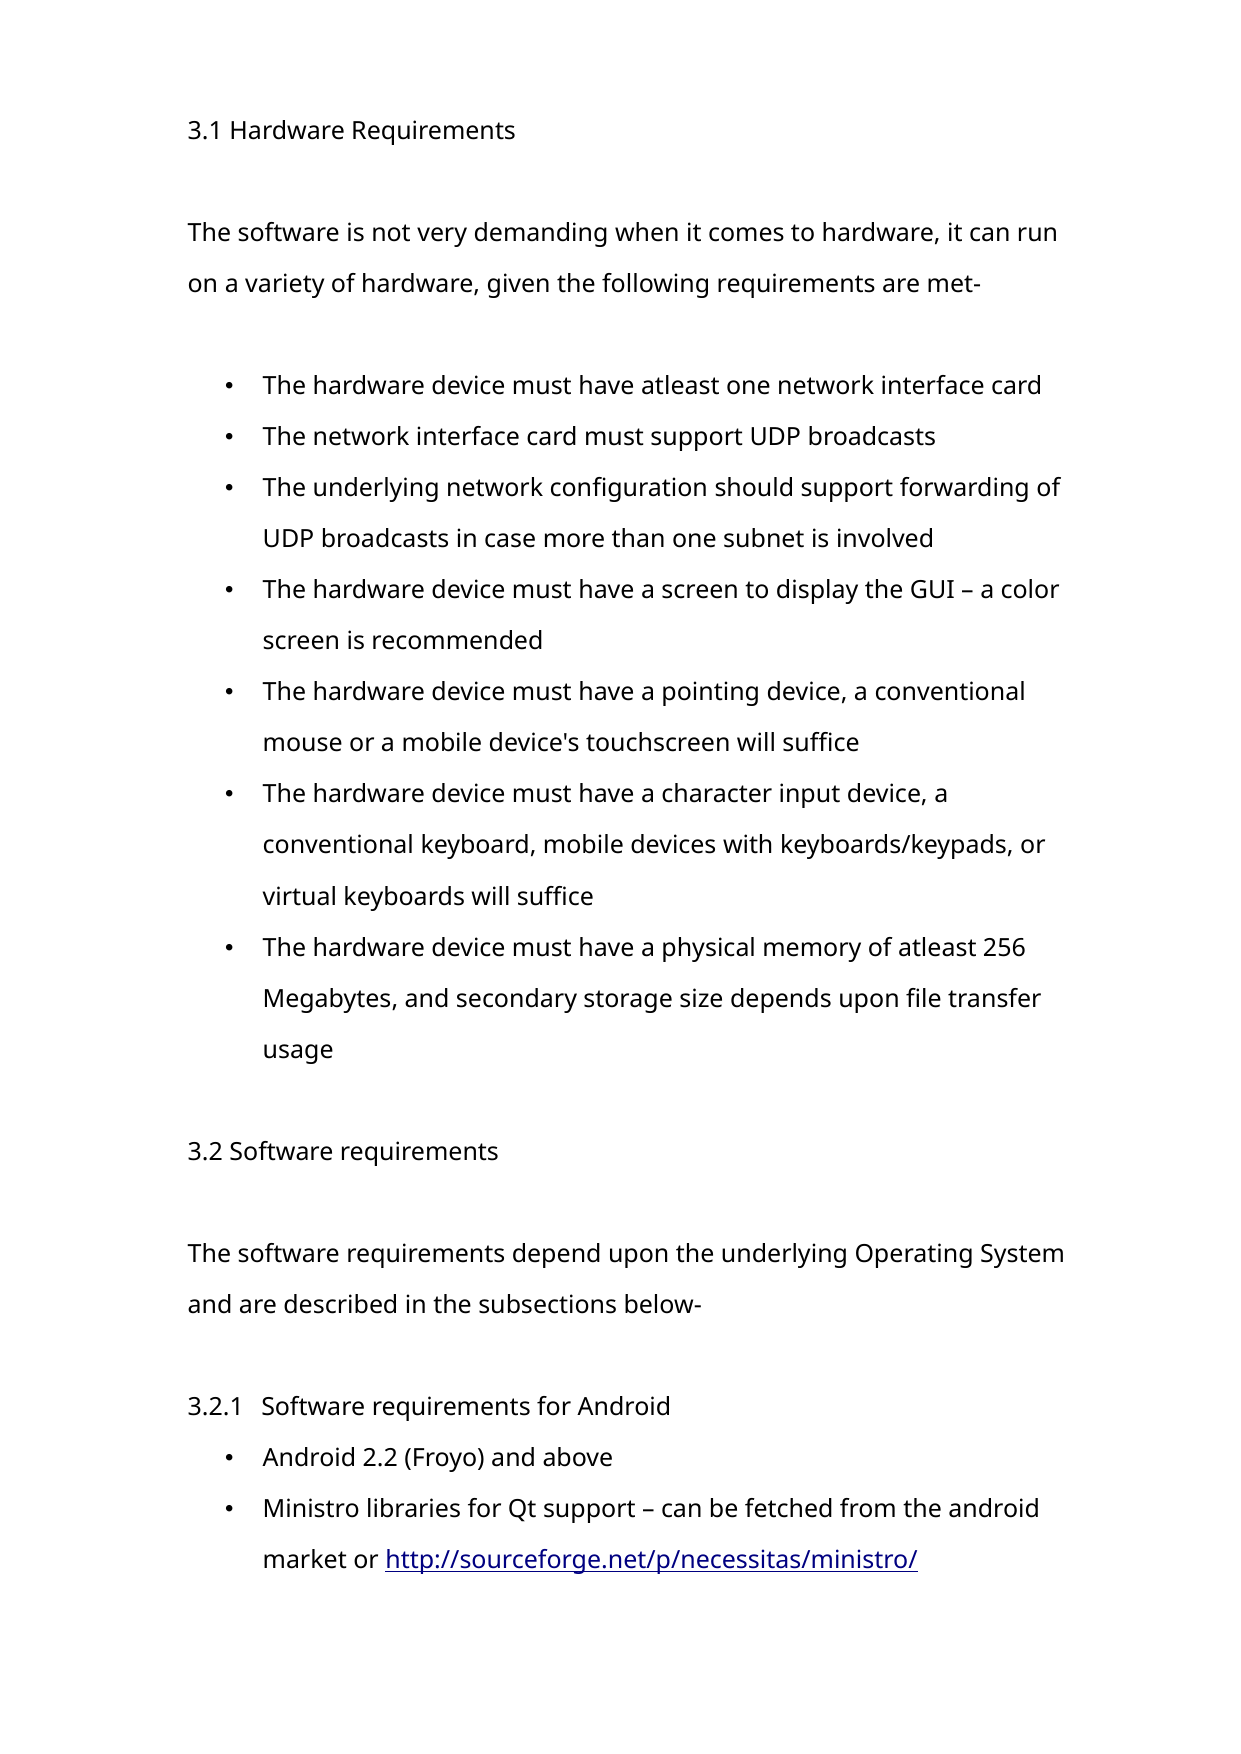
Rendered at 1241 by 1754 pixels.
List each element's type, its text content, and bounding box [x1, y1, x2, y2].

list The hardware device must have a physical memory of atleast 256 Megabytes, and secondary storage size depends upon file transfer usage [225, 929, 1091, 1065]
list Android 2.2 (Froyo) and above [225, 1439, 1091, 1474]
text 3.2.1 Software requirements for Android [187, 1388, 1091, 1423]
text The software is not very demanding when it comes to hardware, it can run on a variety of hardware, given the following requirements are met- [187, 214, 1091, 300]
text The software requirements depend upon the underlying Operating System and are described in the subsections below- [187, 1235, 1091, 1321]
list The network interface card must support UDP broadcasts [225, 419, 1091, 453]
list The hardware device must have a pointing device, a conventional mouse or a mobile device's touchscreen will suffice [225, 674, 1091, 759]
list Ministro libraries for Qt support – can be fetched from the android market or http://sourceforge.net/p/necessitas/ministro/ [225, 1491, 1091, 1576]
text 3.1 Hardware Requirements [187, 112, 1091, 147]
list The hardware device must have a screen to display the GUI – a color screen is recommended [225, 572, 1091, 657]
list The hardware device must have atleast one network interface card [225, 368, 1091, 402]
list The hardware device must have a character input device, a conventional keyboard, mobile devices with keyboards/keypads, or virtual keyboards will suffice [225, 776, 1091, 912]
list The underlying network configuration should support forwarding of UDP broadcasts in case more than one subnet is involved [225, 470, 1091, 555]
text 3.2 Software requirements [187, 1133, 1091, 1167]
